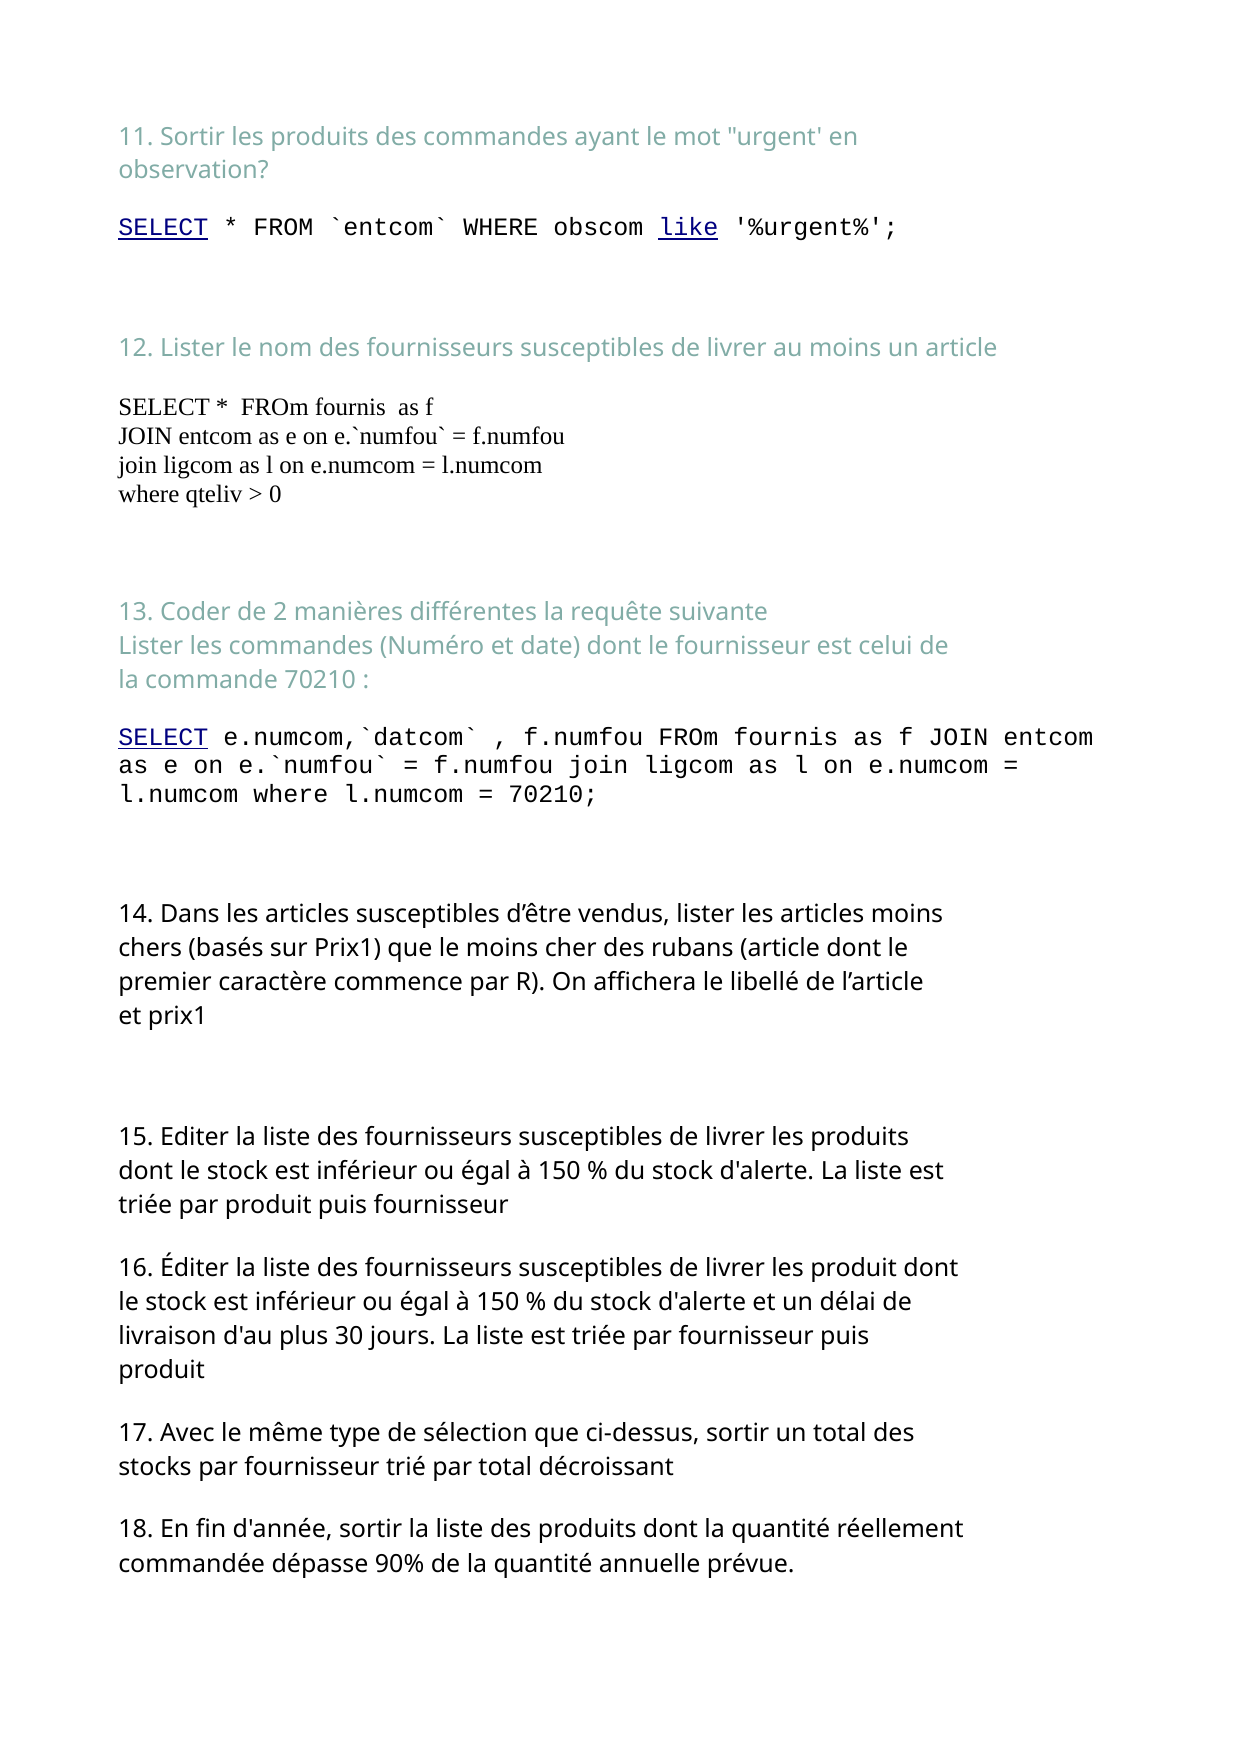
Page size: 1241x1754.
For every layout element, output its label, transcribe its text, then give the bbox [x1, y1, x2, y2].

text JOIN entcom as e on e.`numfou` = f.numfou [118, 421, 1122, 450]
text 12. Lister le nom des fournisseurs susceptibles de livrer au moins un article [118, 329, 1122, 364]
text 15. Editer la liste des fournisseurs susceptibles de livrer les produits dont le stock est inférieur ou égal à 150 % du stock d'alerte. La liste est triée par produit puis fournisseur [118, 1118, 1122, 1221]
text SELECT e.numcom,`datcom` , f.numfou FROm fournis as f JOIN entcom as e on e.`numfou` = f.numfou join ligcom as l on e.numcom = l.numcom where l.numcom = 70210; [118, 724, 1122, 809]
text 14. Dans les articles susceptibles d’être vendus, lister les articles moins chers (basés sur Prix1) que le moins cher des rubans (article dont le premier caractère commence par R). On affichera le libellé de l’article et prix1 [118, 896, 1122, 1032]
text 17. Avec le même type de sélection que ci-dessus, sortir un total des stocks par fournisseur trié par total décroissant [118, 1414, 1122, 1482]
text 18. En fin d'année, sortir la liste des produits dont la quantité réellement commandée dépasse 90% de la quantité annuelle prévue. [118, 1511, 1122, 1579]
text SELECT * FROM `entcom` WHERE obscom like '%urgent%'; [118, 215, 1122, 243]
text 16. Éditer la liste des fournisseurs susceptibles de livrer les produit dont le stock est inférieur ou égal à 150 % du stock d'alerte et un délai de livraison d'au plus 30 jours. La liste est triée par fournisseur puis produit [118, 1249, 1122, 1386]
text SELECT * FROm fournis as f [118, 392, 1122, 421]
text where qteliv > 0 [118, 479, 1122, 507]
text 11. Sortir les produits des commandes ayant le mot "urgent' en observation? [118, 118, 1122, 186]
text join ligcom as l on e.numcom = l.numcom [118, 450, 1122, 479]
text 13. Coder de 2 manières différentes la requête suivante Lister les commandes (Numéro et date) dont le fournisseur est celui de la commande 70210 : [118, 594, 1122, 696]
